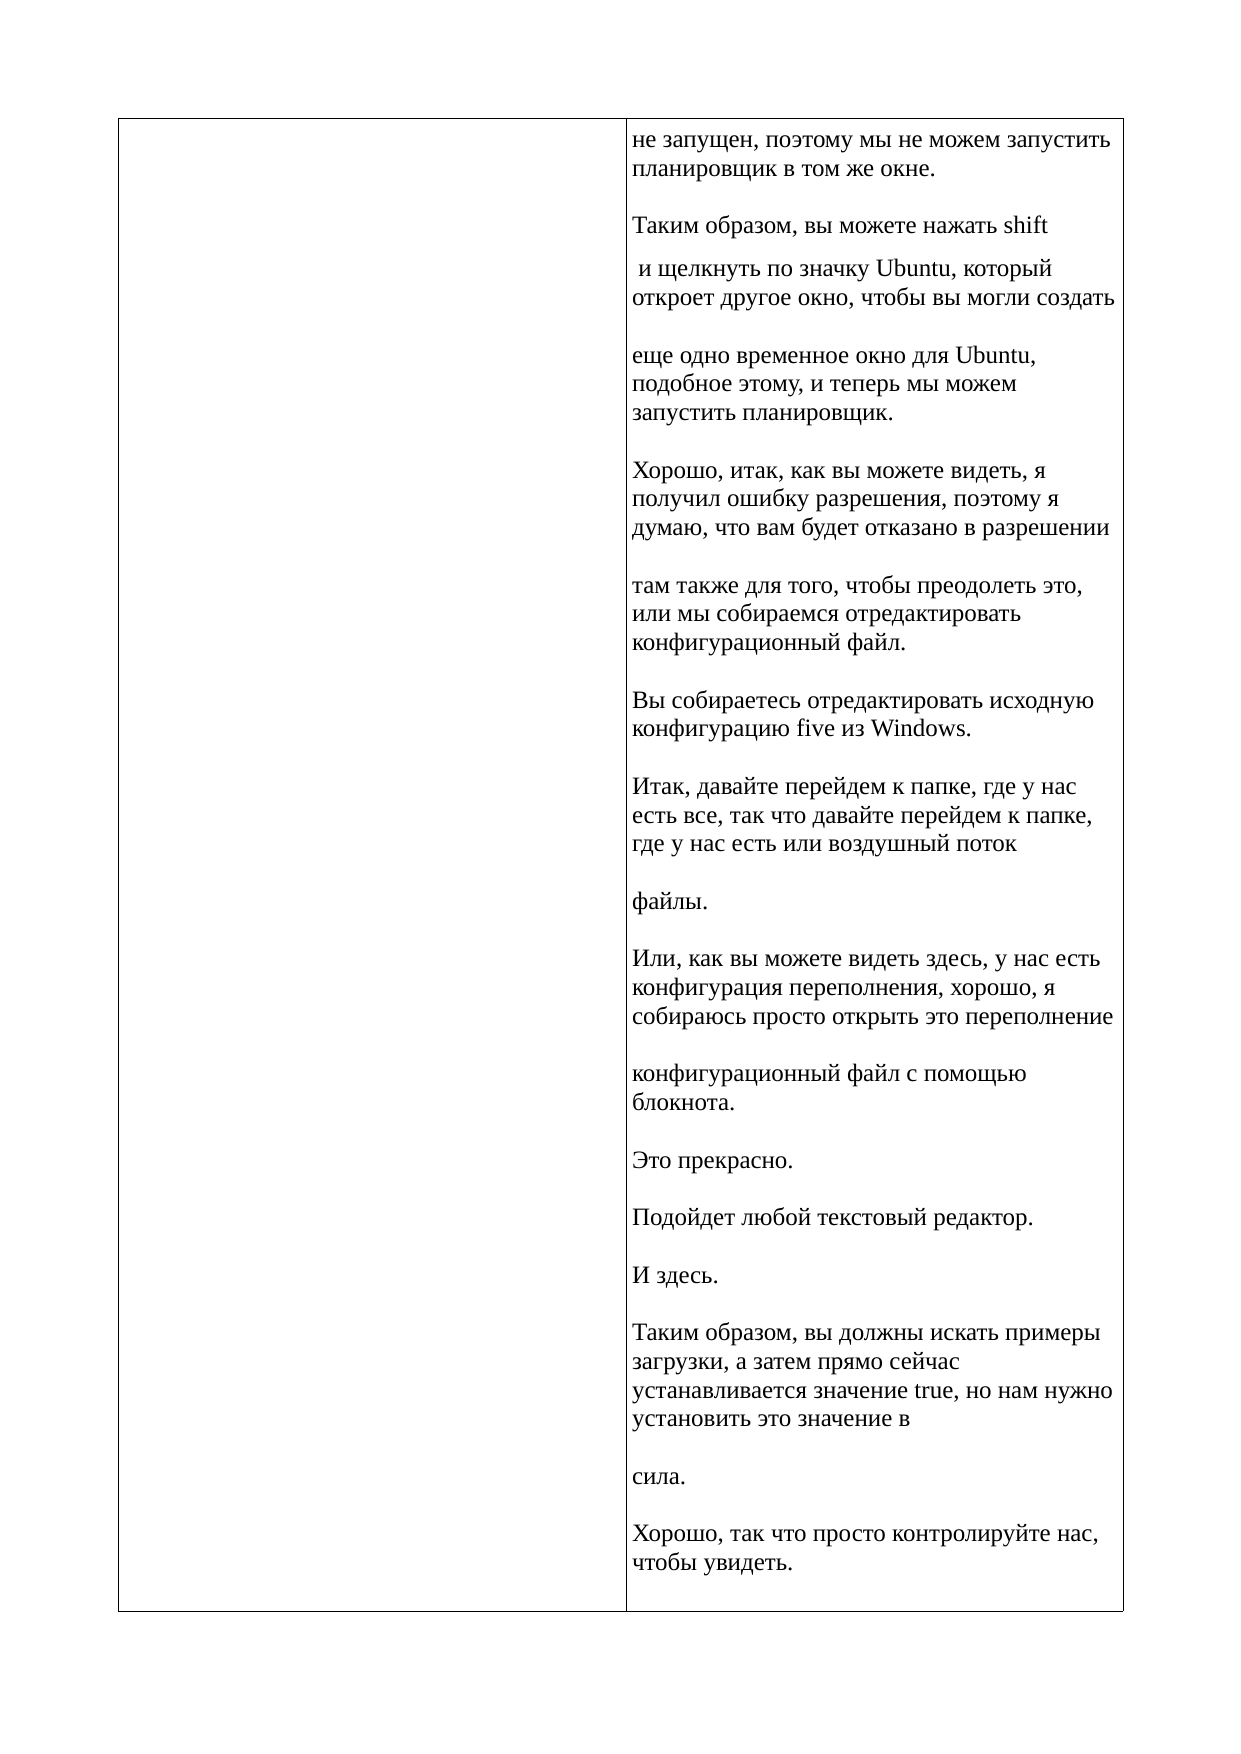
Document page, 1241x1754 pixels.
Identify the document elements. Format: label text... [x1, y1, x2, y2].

table_cell не запущен, поэтому мы не можем запустить планировщик в том же окне. Таким образом, вы можете нажать shift и щелкнуть по значку Ubuntu, который откроет другое окно, чтобы вы могли создать еще одно временное окно для Ubuntu, подобное этому, и теперь мы можем запустить планировщик. Хорошо, итак, как вы можете видеть, я получил ошибку разрешения, поэтому я думаю, что вам будет отказано в разрешении там также для того, чтобы преодолеть это, или мы собираемся отредактировать конфигурационный файл. Вы собираетесь отредактировать исходную конфигурацию five из Windows. Итак, давайте перейдем к папке, где у нас есть все, так что давайте перейдем к папке, где у нас есть или воздушный поток файлы. Или, как вы можете видеть здесь, у нас есть конфигурация переполнения, хорошо, я собираюсь просто открыть это переполнение конфигурационный файл с помощью блокнота. Это прекрасно. Подойдет любой текстовый редактор. И здесь. Таким образом, вы должны искать примеры загрузки, а затем прямо сейчас устанавливается значение true, но нам нужно установить это значение в сила. Хорошо, так что просто контролируйте нас, чтобы увидеть. [627, 119, 1123, 1611]
table_cell [119, 119, 626, 1611]
